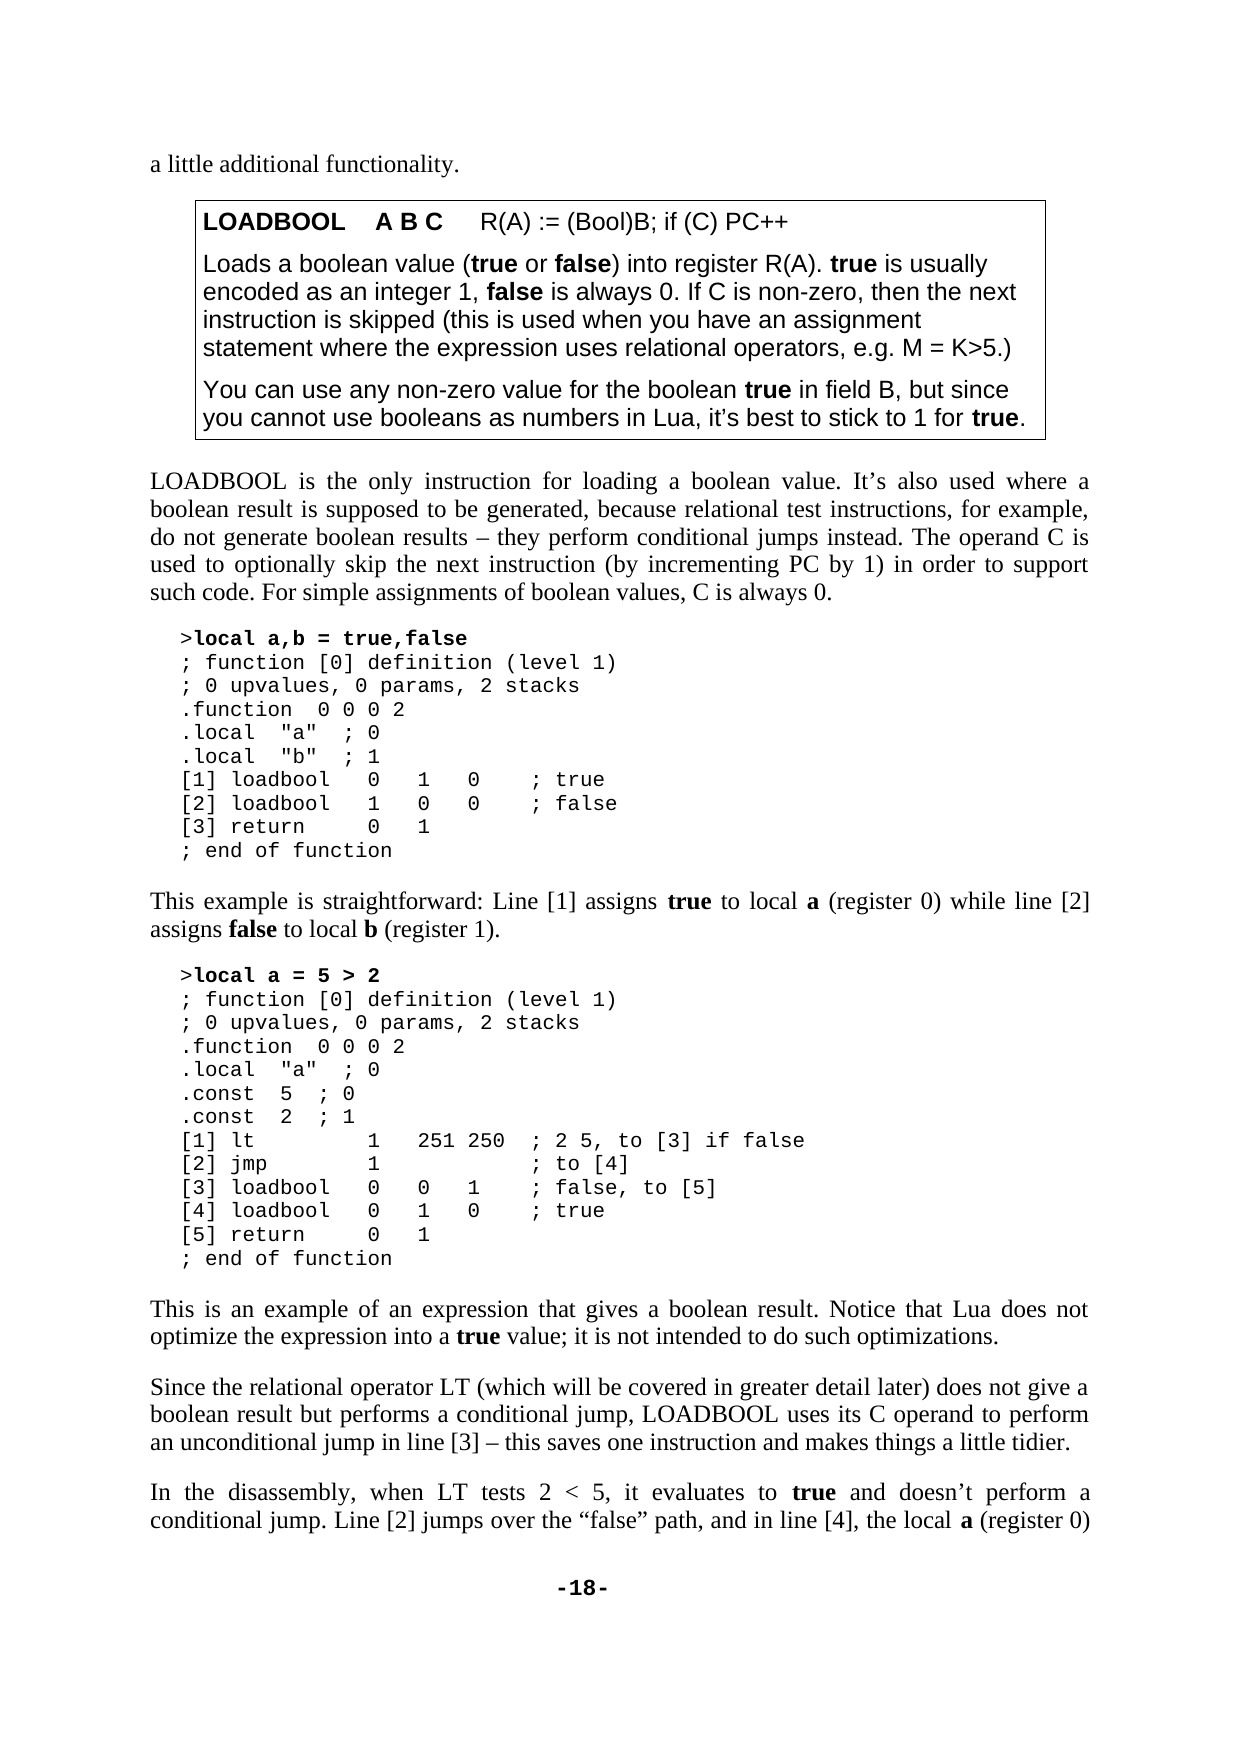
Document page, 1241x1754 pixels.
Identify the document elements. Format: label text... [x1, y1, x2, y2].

text ; function [0] definition (level 1) [180, 652, 1091, 675]
text .local "b" ; 1 [180, 746, 1091, 769]
text [5] return 0 1 [180, 1224, 1091, 1248]
text .const 5 ; 0 [180, 1083, 1091, 1106]
text .local "a" ; 0 [180, 722, 1091, 746]
text Since the relational operator LT (which will be covered in greater detail later) does not give a boolean result but performs a conditional jump, LOADBOOL uses its C operand to perform an unconditional jump in line [3] – this saves one instruction and makes things a little tidier. [150, 1373, 1091, 1456]
text LOADBOOL A B C R(A) := (Bool)B; if (C) PC++ [196, 201, 1045, 236]
text LOADBOOL is the only instruction for loading a boolean value. It’s also used where a boolean result is supposed to be generated, because relational test instructions, for example, do not generate boolean results – they perform conditional jumps instead. The operand C is used to optionally skip the next instruction (by incrementing PC by 1) in order to support such code. For simple assignments of boolean values, C is always 0. [150, 467, 1091, 606]
text a little additional functionality. [150, 150, 1091, 178]
text [3] return 0 1 [180, 817, 1091, 840]
text You can use any non-zero value for the boolean true in field B, but since you cannot use booleans as numbers in Lua, it’s best to stick to 1 for true. [196, 368, 1045, 439]
text .local "a" ; 0 [180, 1059, 1091, 1083]
text .function 0 0 0 2 [180, 699, 1091, 722]
text [1] lt 1 251 250 ; 2 5, to [3] if false [180, 1130, 1091, 1153]
text This example is straightforward: Line [1] assigns true to local a (register 0) while line [2] assigns false to local b (register 1). [150, 887, 1091, 943]
text ; end of function [180, 1248, 1091, 1271]
text Loads a boolean value (true or false) into register R(A). true is usually encoded as an integer 1, false is always 0. If C is non-zero, then the next instruction is skipped (this is used when you have an assignment statement where the expression uses relational operators, e.g. M = K>5.) [196, 242, 1045, 362]
text >local a = 5 > 2 [180, 965, 1091, 989]
text This is an example of an expression that gives a boolean result. Notice that Lua does not optimize the expression into a true value; it is not intended to do such optimizations. [150, 1295, 1091, 1350]
text [2] jmp 1 ; to [4] [180, 1153, 1091, 1177]
text [2] loadbool 1 0 0 ; false [180, 793, 1091, 817]
text .const 2 ; 1 [180, 1106, 1091, 1130]
text >local a,b = true,false [180, 628, 1091, 652]
text [3] loadbool 0 0 1 ; false, to [5] [180, 1177, 1091, 1201]
text ; function [0] definition (level 1) [180, 989, 1091, 1012]
text ; 0 upvalues, 0 params, 2 stacks [180, 675, 1091, 699]
text [1] loadbool 0 1 0 ; true [180, 769, 1091, 793]
text In the disassembly, when LT tests 2 < 5, it evaluates to true and doesn’t perform a conditional jump. Line [2] jumps over the “false” path, and in line [4], the local a (register 0) [150, 1478, 1091, 1534]
text [4] loadbool 0 1 0 ; true [180, 1201, 1091, 1224]
text ; 0 upvalues, 0 params, 2 stacks [180, 1012, 1091, 1036]
text .function 0 0 0 2 [180, 1036, 1091, 1059]
text ; end of function [180, 840, 1091, 864]
